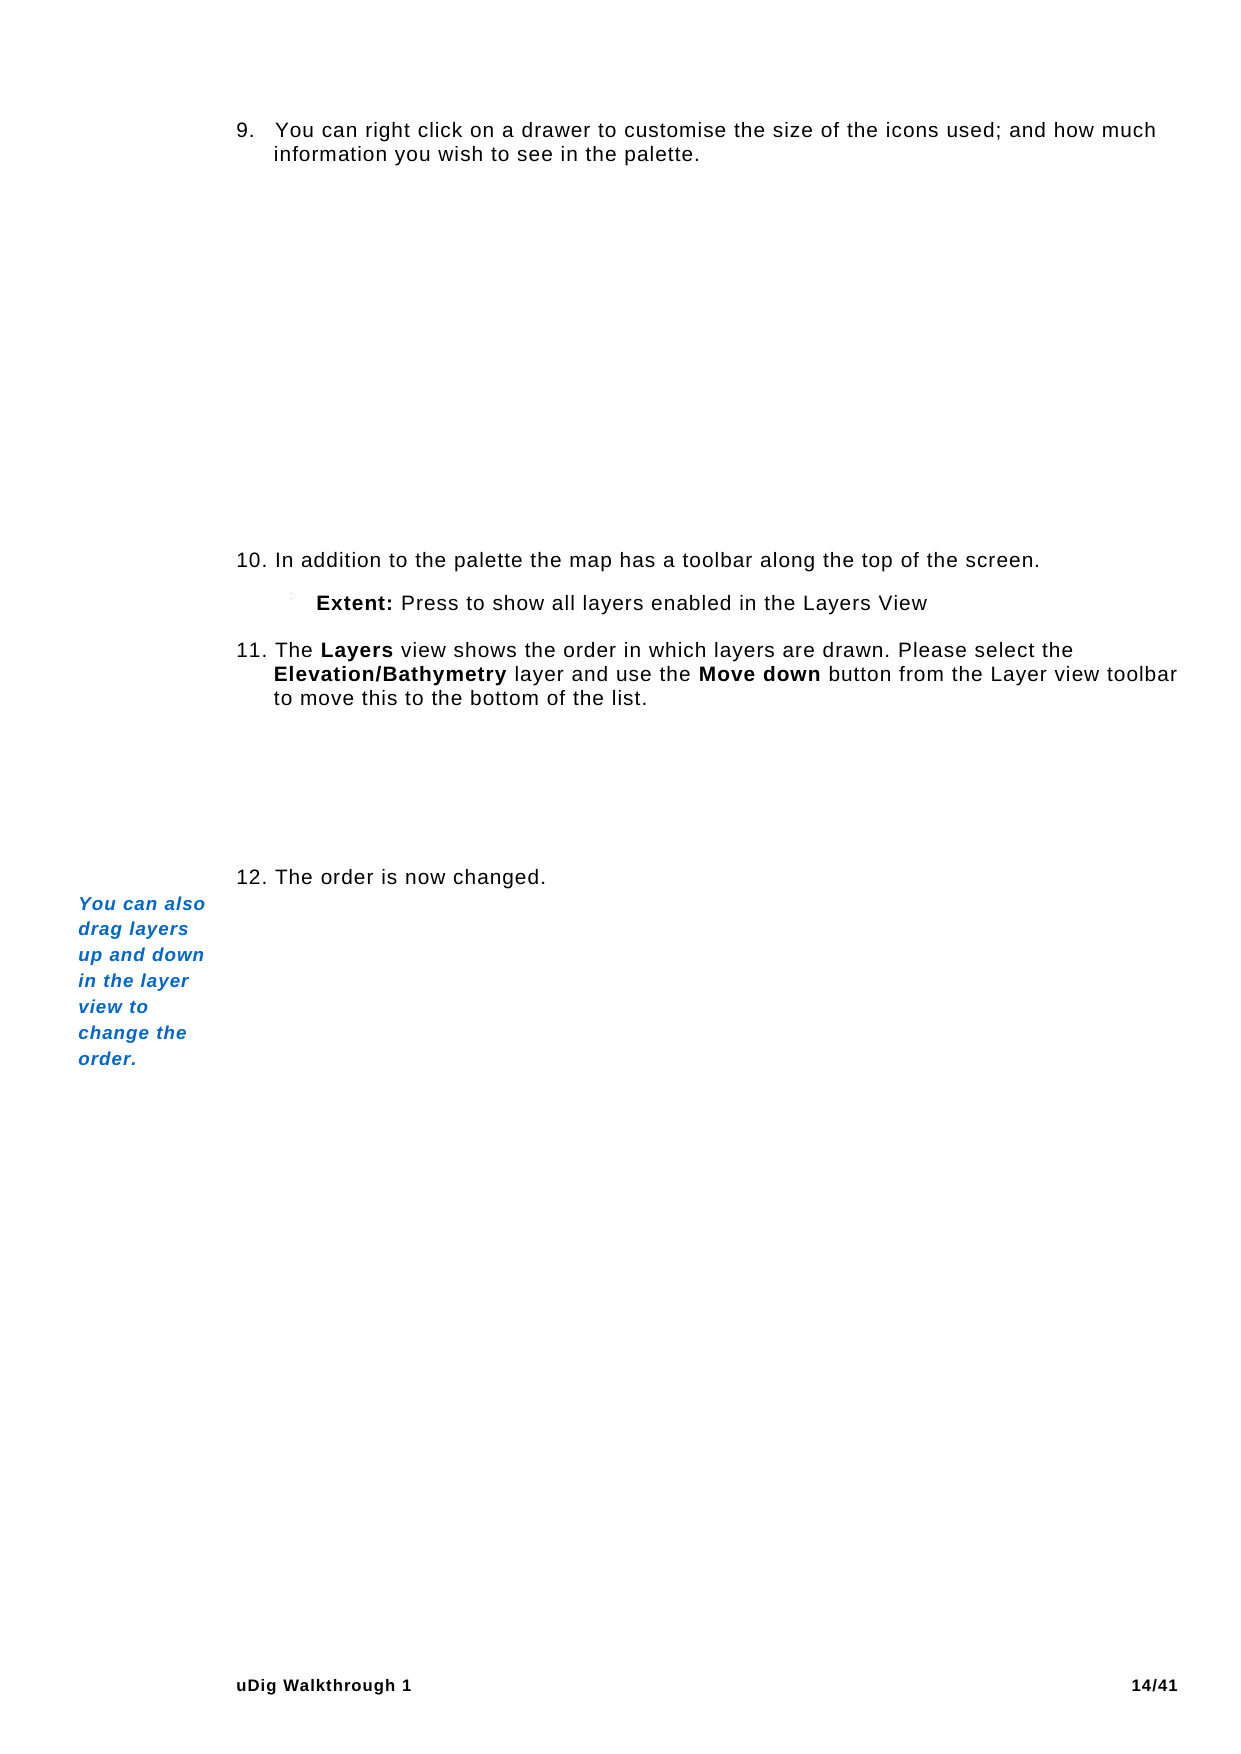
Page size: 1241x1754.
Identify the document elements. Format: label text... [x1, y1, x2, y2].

list The Layers view shows the order in which layers are drawn. Please select the Elevation/Bathymetry layer and use the Move down button from the Layer view toolbar to move this to the bottom of the list. [236, 637, 1181, 848]
list You can right click on a drawer to customise the size of the icons used; and how much information you wish to see in the palette. [236, 118, 1181, 532]
list The order is now changed. [236, 865, 1181, 1027]
list In addition to the palette the map has a toolbar along the top of the screen. Extent: Press to show all layers enabled in the Layers View [236, 548, 1181, 621]
list You can also drag layers up and down in the layer view to change the order. [78, 892, 220, 1069]
